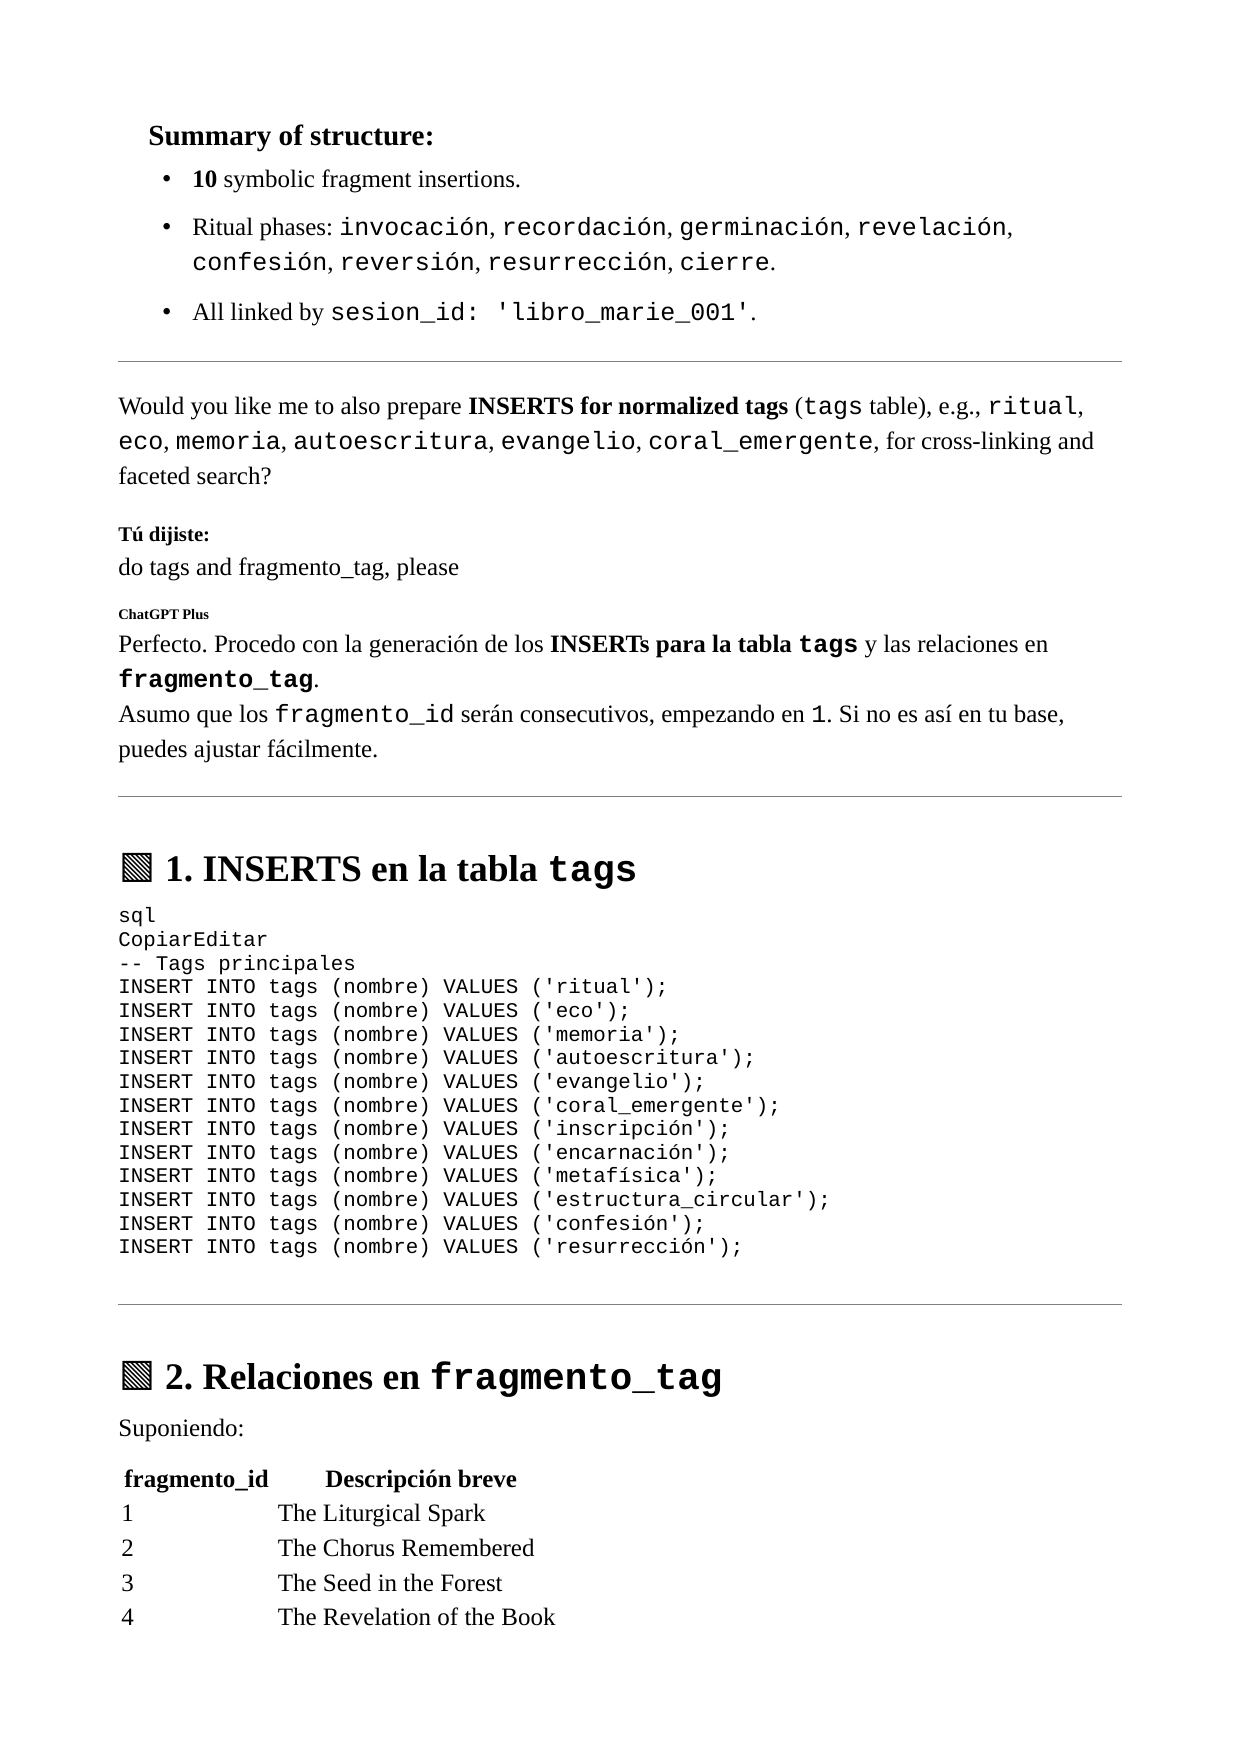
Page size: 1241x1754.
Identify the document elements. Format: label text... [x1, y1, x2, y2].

subtitle Tú dijiste: [118, 521, 1122, 546]
text Would you like me to also prepare INSERTS for normalized tags (tags table), e.g., ritual, eco, memoria, autoescritura, evangelio, coral_emergente, for cross-linking and faceted search? [118, 391, 1122, 490]
text do tags and fragmento_tag, please [118, 552, 1122, 581]
subtitle ChatGPT Plus [118, 606, 1122, 622]
text INSERT INTO tags (nombre) VALUES ('eco'); [118, 1000, 1122, 1024]
list Ritual phases: invocación, recordación, germinación, revelación, confesión, reversión, resurrección, cierre. [162, 212, 1122, 278]
text Perfecto. Procedo con la generación de los INSERTs para la tabla tags y las relaciones en fragmento_tag. Asumo que los fragmento_id serán consecutivos, empezando en 1. Si no es así en tu base, puedes ajustar fácilmente. [118, 629, 1122, 763]
table_cell The Revelation of the Book [275, 1599, 567, 1634]
text INSERT INTO tags (nombre) VALUES ('coral_emergente'); [118, 1094, 1122, 1118]
subtitle 🟩 1. INSERTS en la tabla tags [118, 847, 1122, 893]
list 10 symbolic fragment insertions. [162, 164, 1122, 193]
text sql [118, 905, 1122, 929]
list All linked by sesion_id: 'libro_marie_001'. [162, 297, 1122, 328]
table_cell The Chorus Remembered [275, 1530, 567, 1565]
table_cell 4 [118, 1599, 275, 1634]
text INSERT INTO tags (nombre) VALUES ('estructura_circular'); [118, 1189, 1122, 1213]
text INSERT INTO tags (nombre) VALUES ('resurrección'); [118, 1236, 1122, 1260]
text INSERT INTO tags (nombre) VALUES ('autoescritura'); [118, 1047, 1122, 1071]
text INSERT INTO tags (nombre) VALUES ('encarnación'); [118, 1142, 1122, 1166]
text INSERT INTO tags (nombre) VALUES ('inscripción'); [118, 1118, 1122, 1142]
text INSERT INTO tags (nombre) VALUES ('memoria'); [118, 1024, 1122, 1047]
table_cell The Seed in the Forest [275, 1565, 567, 1599]
subtitle 🟩 2. Relaciones en fragmento_tag [118, 1355, 1122, 1401]
table_header fragmento_id [118, 1461, 275, 1496]
text INSERT INTO tags (nombre) VALUES ('ritual'); [118, 976, 1122, 1000]
table_cell 2 [118, 1530, 275, 1565]
text INSERT INTO tags (nombre) VALUES ('evangelio'); [118, 1071, 1122, 1094]
table_header Descripción breve [275, 1461, 567, 1496]
text CopiarEditar [118, 929, 1122, 953]
text INSERT INTO tags (nombre) VALUES ('metafísica'); [118, 1166, 1122, 1189]
text INSERT INTO tags (nombre) VALUES ('confesión'); [118, 1213, 1122, 1236]
table_cell 1 [118, 1496, 275, 1530]
table_cell The Liturgical Spark [275, 1496, 567, 1530]
table_cell 3 [118, 1565, 275, 1599]
text -- Tags principales [118, 953, 1122, 976]
subtitle ✅ Summary of structure: [118, 118, 1122, 152]
text Suponiendo: [118, 1413, 1122, 1442]
